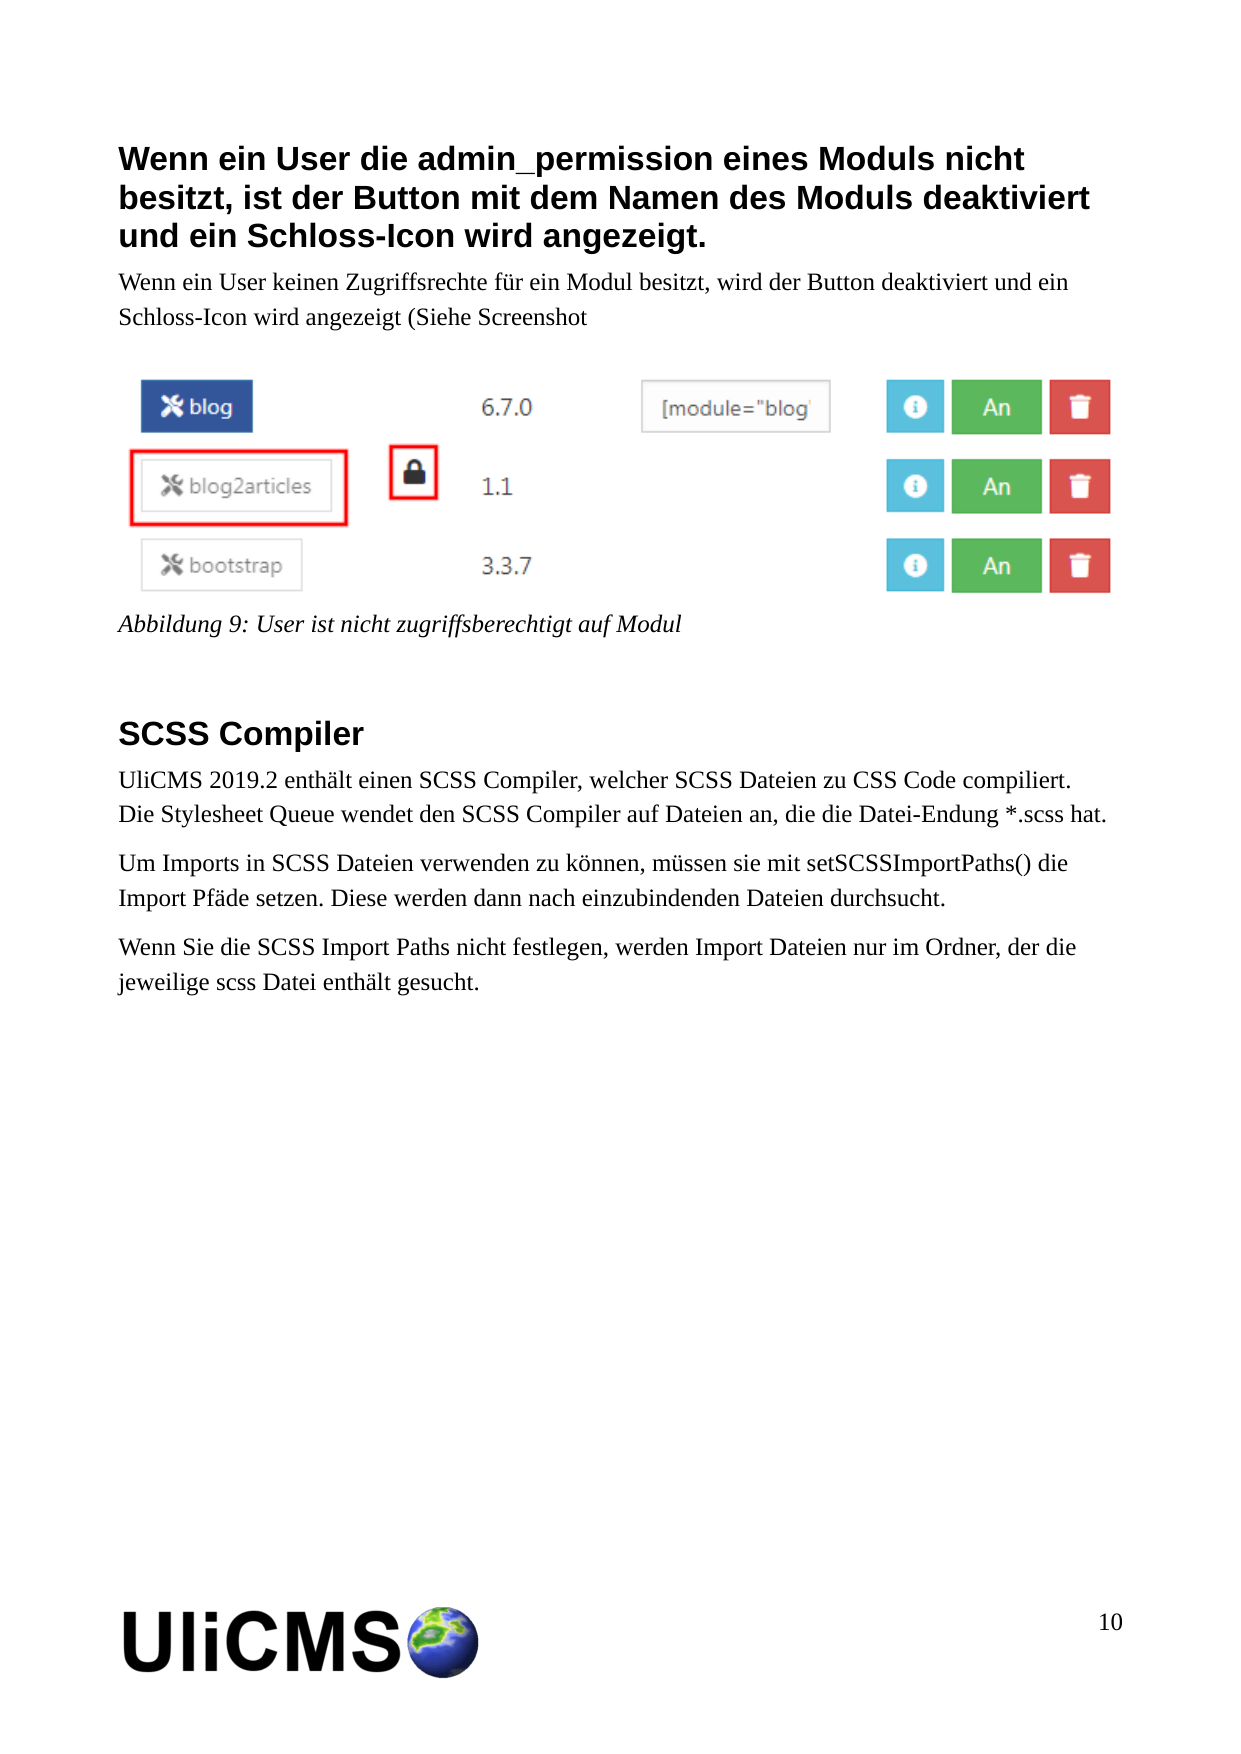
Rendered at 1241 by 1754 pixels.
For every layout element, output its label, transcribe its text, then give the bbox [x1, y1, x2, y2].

text Um Imports in SCSS Dateien verwenden zu können, müssen sie mit setSCSSImportPaths() die Import Pfäde setzen. Diese werden dann nach einzubindenden Dateien durchsucht. [118, 848, 1123, 912]
text UliCMS 2019.2 enthält einen SCSS Compiler, welcher SCSS Dateien zu CSS Code compiliert. Die Stylesheet Queue wendet den SCSS Compiler auf Dateien an, die die Datei-Endung *.scss hat. [118, 765, 1123, 828]
picture [118, 1607, 479, 1681]
text Wenn Sie die SCSS Import Paths nicht festlegen, werden Import Dateien nur im Ordner, der die jeweilige scss Datei enthält gesucht. [118, 932, 1123, 995]
text Abbildung 9: User ist nicht zugriffsberechtigt auf Modul [118, 604, 1123, 638]
text Wenn ein User keinen Zugriffsrechte für ein Modul besitzt, wird der Button deaktiviert und ein Schloss-Icon wird angezeigt (Siehe Screenshot [118, 267, 1123, 331]
picture [118, 363, 1123, 604]
subtitle SCSS Compiler [118, 714, 1123, 752]
subtitle Wenn ein User die admin_permission eines Moduls nicht besitzt, ist der Button mit dem Namen des Moduls deaktiviert und ein Schloss-Icon wird angezeigt. [118, 139, 1123, 255]
